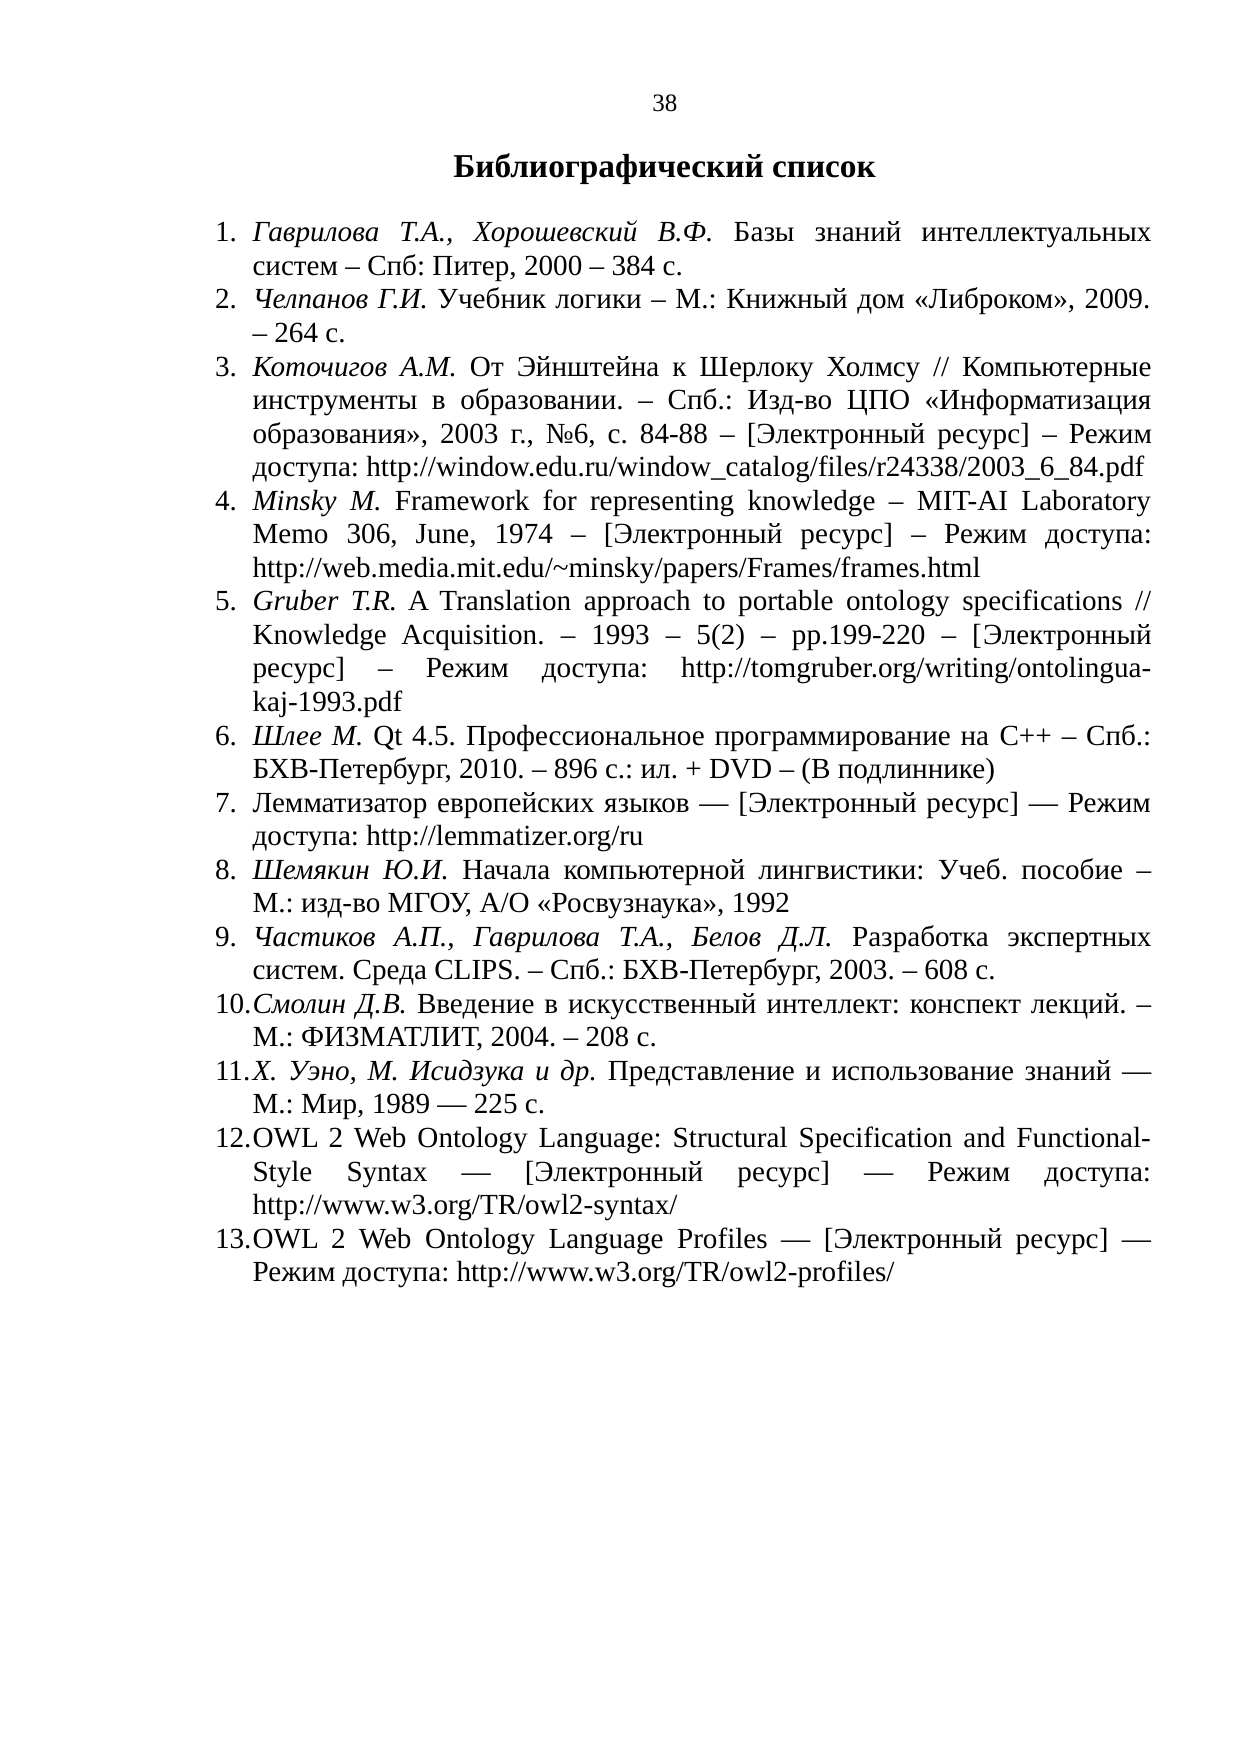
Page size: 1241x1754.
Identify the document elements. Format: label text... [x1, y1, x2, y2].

list OWL 2 Web Ontology Language Profiles — [Электронный ресурс] — Режим доступа: http://www.w3.org/TR/owl2-profiles/ [215, 1221, 1152, 1288]
list Лемматизатор европейских языков — [Электронный ресурс] — Режим доступа: http://lemmatizer.org/ru [215, 785, 1152, 852]
list Minsky M. Framework for representing knowledge – MIT-AI Laboratory Memo 306, June, 1974 – [Электронный ресурс] – Режим доступа: http://web.media.mit.edu/~minsky/papers/Frames/frames.html [215, 483, 1152, 583]
list Шемякин Ю.И. Начала компьютерной лингвистики: Учеб. пособие – М.: изд-во МГОУ, А/О «Росвузнаука», 1992 [215, 852, 1152, 919]
list OWL 2 Web Ontology Language: Structural Specification and Functional-Style Syntax — [Электронный ресурс] — Режим доступа: http://www.w3.org/TR/owl2-syntax/ [215, 1120, 1152, 1221]
list Частиков А.П., Гаврилова Т.А., Белов Д.Л. Разработка экспертных систем. Среда CLIPS. – Спб.: БХВ-Петербург, 2003. – 608 с. [215, 919, 1152, 986]
list Коточигов А.М. От Эйнштейна к Шерлоку Холмсу // Компьютерные инструменты в образовании. – Спб.: Изд-во ЦПО «Информатизация образования», 2003 г., №6, с. 84-88 – [Электронный ресурс] – Режим доступа: http://window.edu.ru/window_catalog/files/r24338/2003_6_84.pdf [215, 349, 1152, 483]
list Х. Уэно, М. Исидзука и др. Представление и использование знаний — М.: Мир, 1989 — 225 с. [215, 1053, 1152, 1120]
list Челпанов Г.И. Учебник логики – М.: Книжный дом «Либроком», 2009. – 264 с. [215, 282, 1152, 349]
list Гаврилова Т.А., Хорошевский В.Ф. Базы знаний интеллектуальных систем – Спб: Питер, 2000 – 384 с. [215, 214, 1152, 282]
list Шлее М. Qt 4.5. Профессиональное программирование на C++ – Спб.: БХВ-Петербург, 2010. – 896 с.: ил. + DVD – (В подлиннике) [215, 718, 1152, 785]
list Смолин Д.В. Введение в искусственный интеллект: конспект лекций. – М.: ФИЗМАТЛИТ, 2004. – 208 с. [215, 986, 1152, 1053]
list Gruber T.R. A Translation approach to portable ontology specifications // Knowledge Acquisition. – 1993 – 5(2) – pp.199-220 – [Электронный ресурс] – Режим доступа: http://tomgruber.org/writing/ontolingua-kaj‑1993.pdf [215, 583, 1152, 718]
subtitle Библиографический список [177, 147, 1152, 185]
